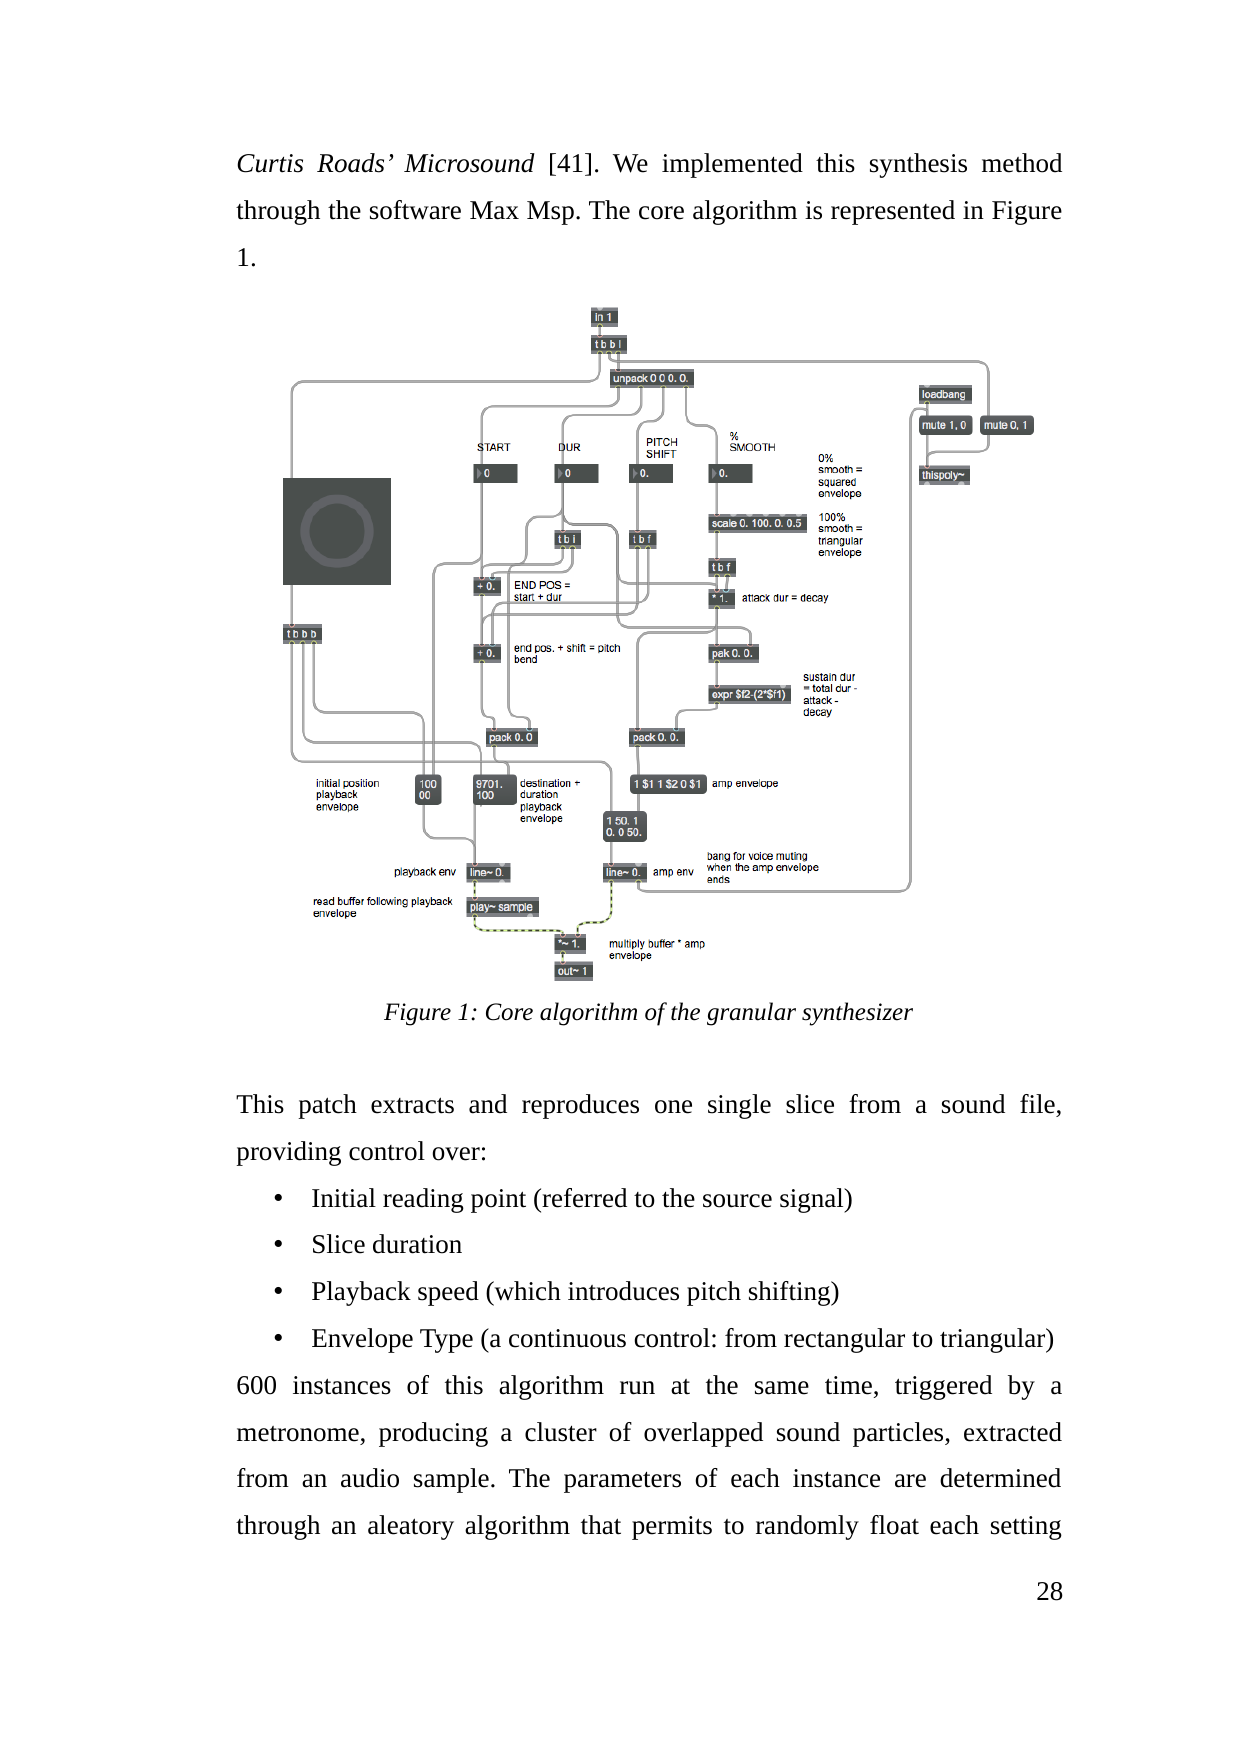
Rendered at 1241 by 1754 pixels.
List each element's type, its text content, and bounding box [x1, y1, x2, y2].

picture [261, 300, 1038, 983]
text This patch extracts and reproduces one single slice from a sound file, providing control over: [236, 1088, 1063, 1166]
text Curtis Roads’ Microsound [41]. We implemented this synthesis method through the software Max Msp. The core algorithm is represented in Figure 1. [236, 148, 1063, 272]
text 600 instances of this algorithm run at the same time, triggered by a metronome, producing a cluster of overlapped sound particles, extracted from an audio sample. The parameters of each instance are determined through an aleatory algorithm that permits to randomly float each setting [236, 1369, 1063, 1540]
list Envelope Type (a continuous control: from rectangular to triangular) [274, 1322, 1063, 1353]
text Figure 1: Core algorithm of the granular synthesizer [236, 300, 1063, 1026]
list Initial reading point (referred to the source signal) [274, 1182, 1063, 1213]
list Slice duration [274, 1228, 1063, 1260]
list Playback speed (which introduces pitch shifting) [274, 1275, 1063, 1307]
